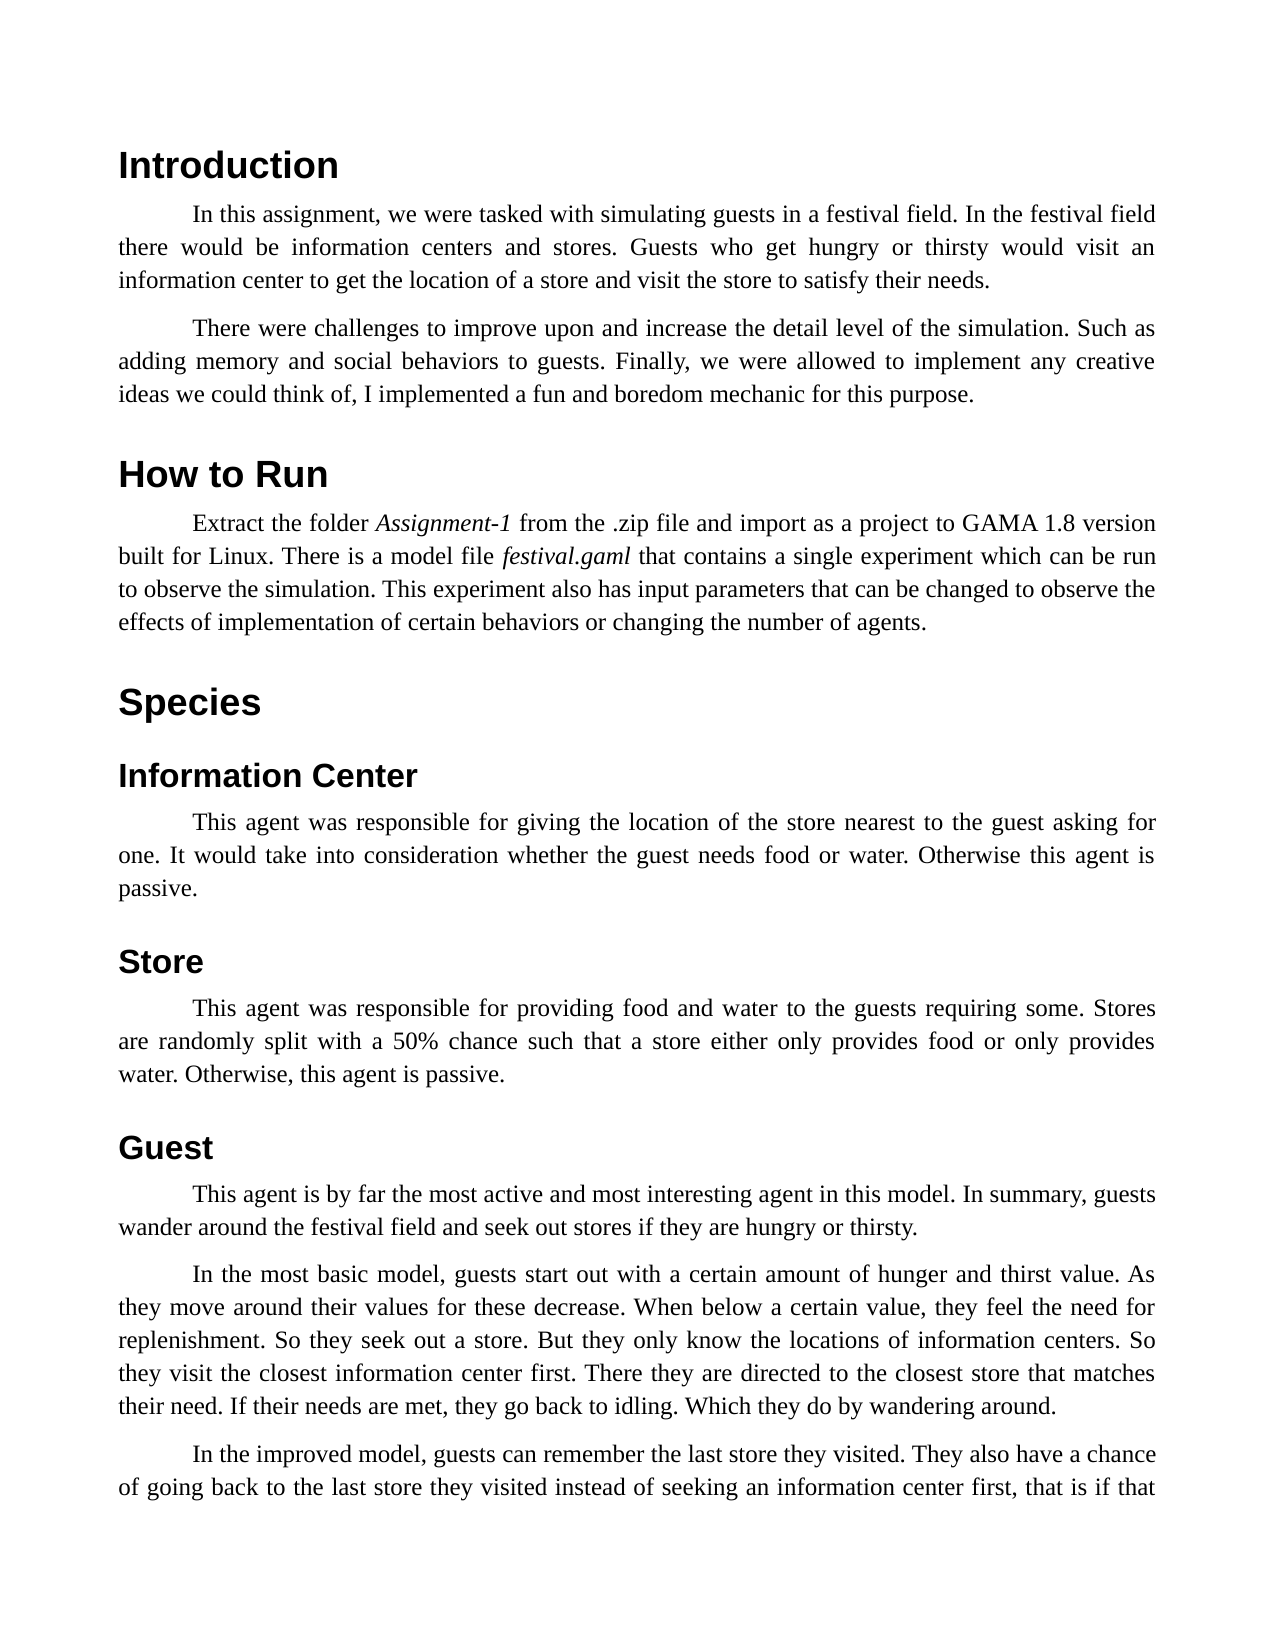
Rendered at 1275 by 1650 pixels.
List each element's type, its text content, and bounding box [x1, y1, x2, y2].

text In the most basic model, guests start out with a certain amount of hunger and thirst value. As they move around their values for these decrease. When below a certain value, they feel the need for replenishment. So they seek out a store. But they only know the locations of information centers. So they visit the closest information center first. There they are directed to the closest store that matches their need. If their needs are met, they go back to idling. Which they do by wandering around. [118, 1259, 1157, 1420]
subtitle How to Run [118, 452, 1157, 495]
text This agent was responsible for giving the location of the store nearest to the guest asking for one. It would take into consideration whether the guest needs food or water. Otherwise this agent is passive. [118, 807, 1157, 902]
subtitle Introduction [118, 143, 1157, 187]
subtitle Species [118, 679, 1157, 723]
text This agent was responsible for providing food and water to the guests requiring some. Stores are randomly split with a 50% chance such that a store either only provides food or only provides water. Otherwise, this agent is passive. [118, 993, 1157, 1088]
text Extract the folder Assignment-1 from the .zip file and import as a project to GAMA 1.8 version built for Linux. There is a model file festival.gaml that contains a single experiment which can be run to observe the simulation. This experiment also has input parameters that can be changed to observe the effects of implementation of certain behaviors or changing the number of agents. [118, 508, 1157, 636]
text There were challenges to improve upon and increase the detail level of the simulation. Such as adding memory and social behaviors to guests. Finally, we were allowed to implement any creative ideas we could think of, I implemented a fun and boredom mechanic for this purpose. [118, 313, 1157, 408]
text In the improved model, guests can remember the last store they visited. They also have a chance of going back to the last store they visited instead of seeking an information center first, that is if that [118, 1439, 1157, 1501]
subtitle Store [118, 942, 1157, 981]
text In this assignment, we were tasked with simulating guests in a festival field. In the festival field there would be information centers and stores. Guests who get hungry or thirsty would visit an information center to get the location of a store and visit the store to satisfy their needs. [118, 199, 1157, 294]
text This agent is by far the most active and most interesting agent in this model. In summary, guests wander around the festival field and seek out stores if they are hungry or thirsty. [118, 1179, 1157, 1241]
subtitle Information Center [118, 756, 1157, 795]
subtitle Guest [118, 1128, 1157, 1166]
